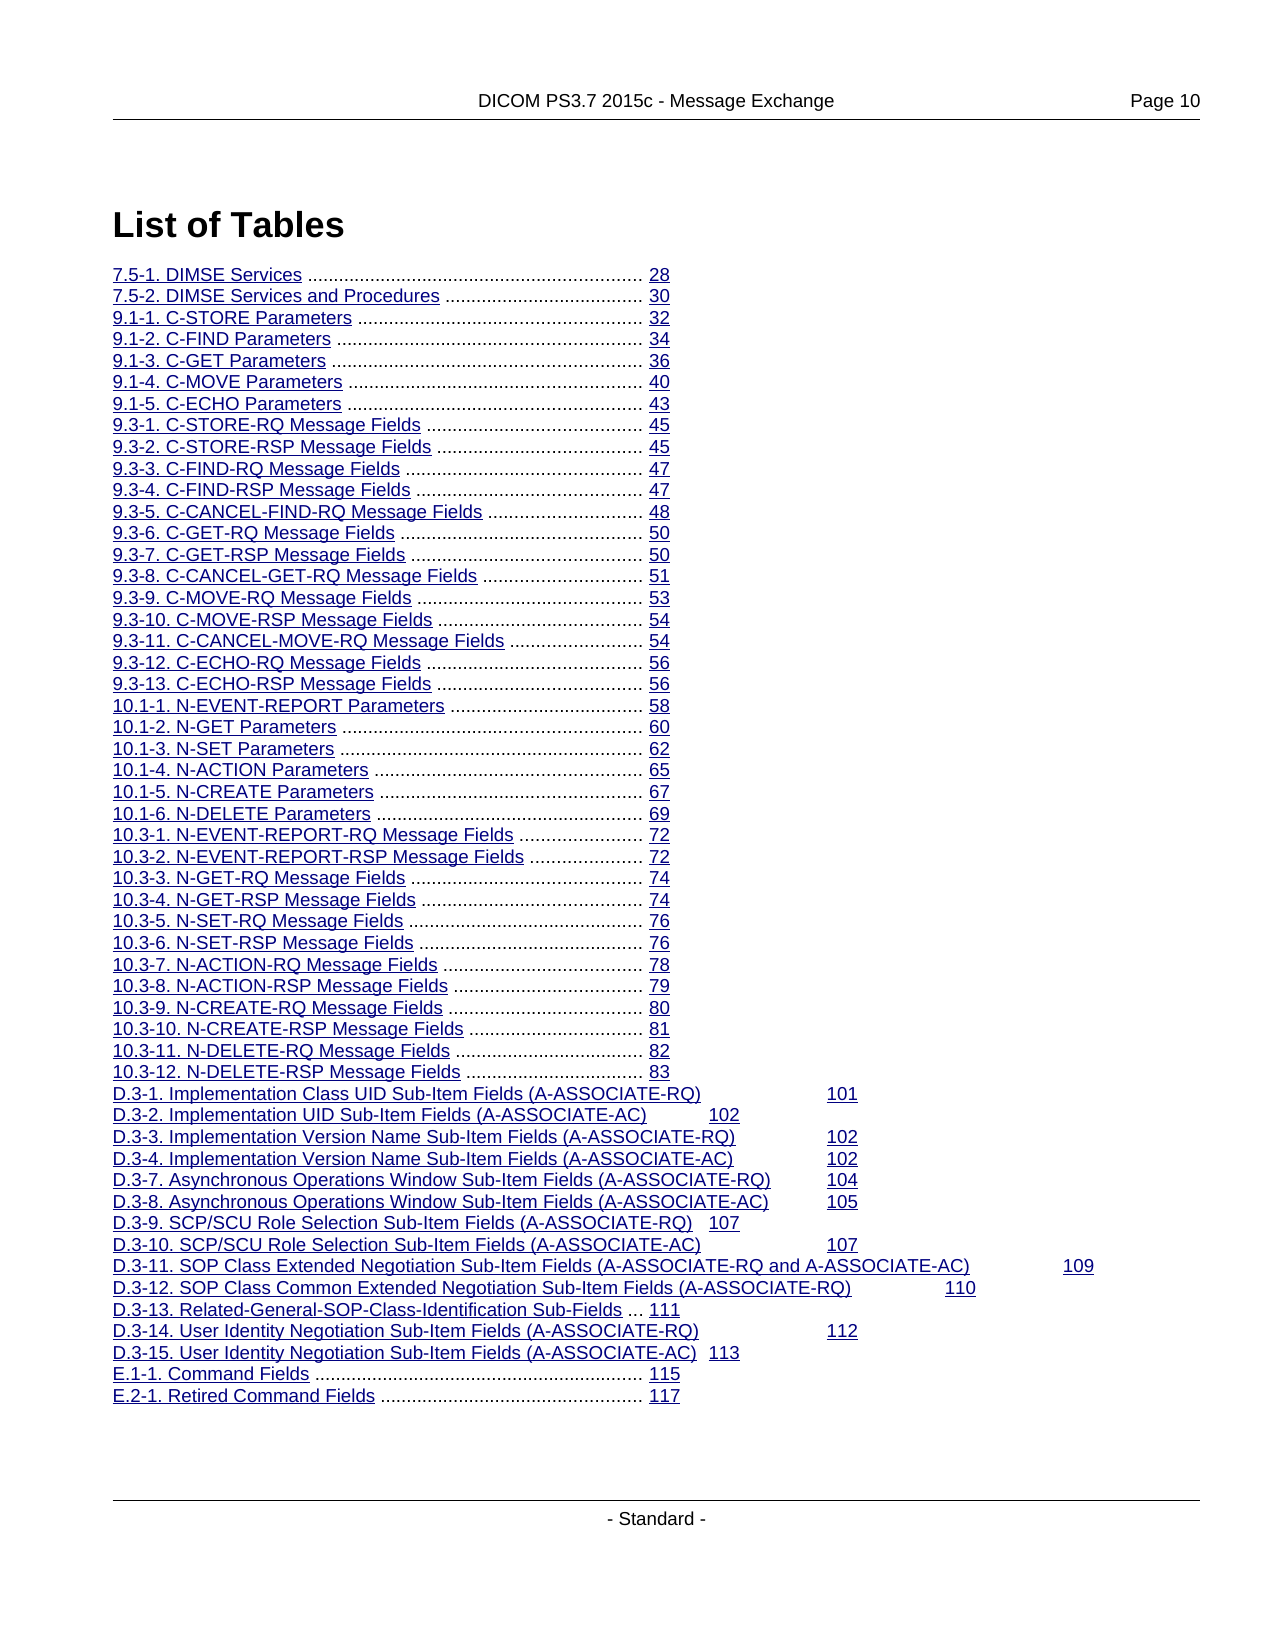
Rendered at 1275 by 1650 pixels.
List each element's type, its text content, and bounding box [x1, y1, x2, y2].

text 10.3-5. N-SET-RQ Message Fields 0 [112, 910, 1175, 932]
text 10.1-1. N-EVENT-REPORT Parameters 0 [112, 694, 1175, 716]
text 7.5-1. DIMSE Services 0 [112, 263, 1175, 285]
text D.3-4. Implementation Version Name Sub-Item Fields (A-ASSOCIATE-AC) 0 [112, 1147, 1175, 1169]
text List of Tables [112, 204, 1200, 245]
text 10.3-6. N-SET-RSP Message Fields 0 [112, 932, 1175, 953]
text 9.1-1. C-STORE Parameters 0 [112, 306, 1175, 328]
text 10.3-9. N-CREATE-RQ Message Fields 0 [112, 996, 1175, 1018]
text E.1-1. Command Fields 0 [112, 1363, 1175, 1384]
text D.3-7. Asynchronous Operations Window Sub-Item Fields (A-ASSOCIATE-RQ) 0 [112, 1169, 1175, 1191]
text 10.1-5. N-CREATE Parameters 0 [112, 781, 1175, 802]
text D.3-13. Related-General-SOP-Class-Identification Sub-Fields 0 [112, 1298, 1175, 1320]
text D.3-1. Implementation Class UID Sub-Item Fields (A-ASSOCIATE-RQ) 0 [112, 1083, 1175, 1104]
text D.3-14. User Identity Negotiation Sub-Item Fields (A-ASSOCIATE-RQ) 0 [112, 1320, 1175, 1341]
text D.3-11. SOP Class Extended Negotiation Sub-Item Fields (A-ASSOCIATE-RQ and A-ASSOCIATE-AC) 0 [112, 1255, 1175, 1277]
text 9.1-5. C-ECHO Parameters 0 [112, 393, 1175, 414]
text E.2-1. Retired Command Fields 0 [112, 1384, 1175, 1406]
text 9.1-4. C-MOVE Parameters 0 [112, 371, 1175, 393]
text 9.3-7. C-GET-RSP Message Fields 0 [112, 544, 1175, 565]
text 10.3-7. N-ACTION-RQ Message Fields 0 [112, 953, 1175, 975]
text 9.3-11. C-CANCEL-MOVE-RQ Message Fields 0 [112, 630, 1175, 651]
text 9.3-12. C-ECHO-RQ Message Fields 0 [112, 651, 1175, 673]
text 9.3-13. C-ECHO-RSP Message Fields 0 [112, 673, 1175, 694]
text 10.1-2. N-GET Parameters 0 [112, 716, 1175, 738]
text D.3-15. User Identity Negotiation Sub-Item Fields (A-ASSOCIATE-AC) 0 [112, 1341, 1175, 1363]
text 9.3-2. C-STORE-RSP Message Fields 0 [112, 436, 1175, 457]
text 9.3-5. C-CANCEL-FIND-RQ Message Fields 0 [112, 501, 1175, 522]
text 10.1-3. N-SET Parameters 0 [112, 738, 1175, 759]
text 10.3-8. N-ACTION-RSP Message Fields 0 [112, 975, 1175, 996]
text D.3-8. Asynchronous Operations Window Sub-Item Fields (A-ASSOCIATE-AC) 0 [112, 1191, 1175, 1212]
text 9.3-4. C-FIND-RSP Message Fields 0 [112, 479, 1175, 501]
text D.3-12. SOP Class Common Extended Negotiation Sub-Item Fields (A-ASSOCIATE-RQ) 0 [112, 1277, 1175, 1298]
text 10.3-3. N-GET-RQ Message Fields 0 [112, 867, 1175, 889]
text 10.3-2. N-EVENT-REPORT-RSP Message Fields 0 [112, 846, 1175, 867]
text D.3-2. Implementation UID Sub-Item Fields (A-ASSOCIATE-AC) 0 [112, 1104, 1175, 1126]
text 10.3-10. N-CREATE-RSP Message Fields 0 [112, 1018, 1175, 1039]
text 9.3-1. C-STORE-RQ Message Fields 0 [112, 414, 1175, 436]
text D.3-3. Implementation Version Name Sub-Item Fields (A-ASSOCIATE-RQ) 0 [112, 1126, 1175, 1147]
text 7.5-2. DIMSE Services and Procedures 0 [112, 285, 1175, 306]
text 10.1-4. N-ACTION Parameters 0 [112, 759, 1175, 781]
text 10.3-4. N-GET-RSP Message Fields 0 [112, 889, 1175, 910]
text 10.1-6. N-DELETE Parameters 0 [112, 802, 1175, 824]
text 9.3-3. C-FIND-RQ Message Fields 0 [112, 457, 1175, 479]
text 9.1-3. C-GET Parameters 0 [112, 349, 1175, 371]
text D.3-9. SCP/SCU Role Selection Sub-Item Fields (A-ASSOCIATE-RQ) 0 [112, 1212, 1175, 1234]
text 10.3-1. N-EVENT-REPORT-RQ Message Fields 0 [112, 824, 1175, 846]
text 9.3-10. C-MOVE-RSP Message Fields 0 [112, 608, 1175, 630]
text 9.3-9. C-MOVE-RQ Message Fields 0 [112, 587, 1175, 608]
text 10.3-11. N-DELETE-RQ Message Fields 0 [112, 1039, 1175, 1061]
text 10.3-12. N-DELETE-RSP Message Fields 0 [112, 1061, 1175, 1083]
text 9.1-2. C-FIND Parameters 0 [112, 328, 1175, 349]
text 9.3-6. C-GET-RQ Message Fields 0 [112, 522, 1175, 544]
text 9.3-8. C-CANCEL-GET-RQ Message Fields 0 [112, 565, 1175, 587]
text D.3-10. SCP/SCU Role Selection Sub-Item Fields (A-ASSOCIATE-AC) 0 [112, 1234, 1175, 1255]
